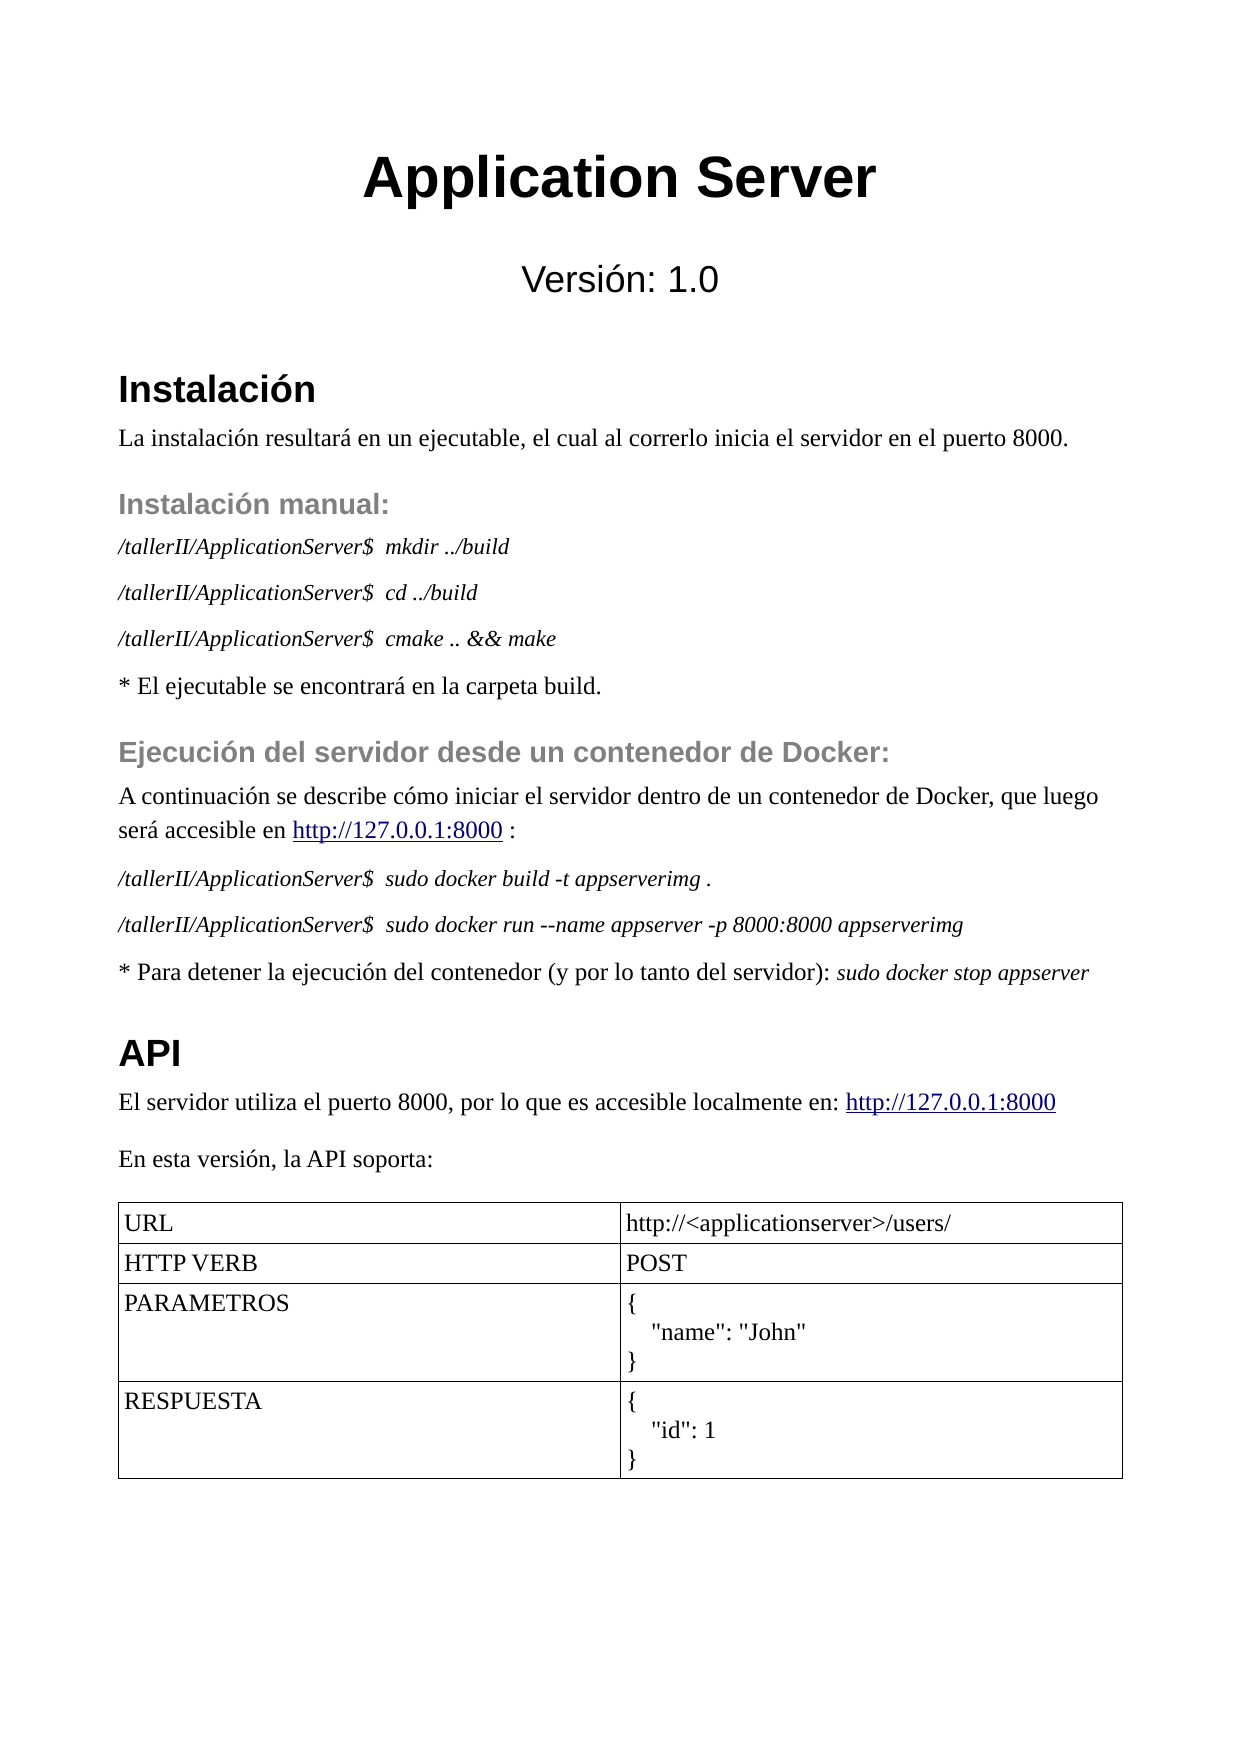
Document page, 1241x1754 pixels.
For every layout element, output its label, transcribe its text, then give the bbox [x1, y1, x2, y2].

subtitle Instalación [118, 367, 1122, 411]
text /tallerII/ApplicationServer$ cmake .. && make [118, 625, 1122, 652]
text /tallerII/ApplicationServer$ sudo docker run --name appserver -p 8000:8000 appserverimg [118, 911, 1122, 937]
text En esta versión, la API soporta: [118, 1144, 1122, 1173]
table_cell { "id": 1 } [621, 1382, 1122, 1478]
subtitle Ejecución del servidor desde un contenedor de Docker: [118, 735, 1122, 768]
table_header URL [119, 1203, 620, 1242]
text /tallerII/ApplicationServer$ mkdir ../build [118, 533, 1122, 559]
text A continuación se describe cómo iniciar el servidor dentro de un contenedor de Docker, que luego será accesible en http://127.0.0.1:8000 : [118, 781, 1122, 844]
table_cell POST [621, 1244, 1122, 1283]
text * El ejecutable se encontrará en la carpeta build. [118, 671, 1122, 700]
table_cell { "name": "John" } [621, 1284, 1122, 1381]
text * Para detener la ejecución del contenedor (y por lo tanto del servidor): sudo docker stop appserver [118, 957, 1122, 986]
table_cell HTTP VERB [119, 1244, 620, 1283]
subtitle API [118, 1031, 1122, 1074]
subtitle Versión: 1.0 [118, 258, 1122, 301]
text /tallerII/ApplicationServer$ sudo docker build -t appserverimg . [118, 864, 1122, 891]
table_header http://<applicationserver>/users/ [621, 1203, 1122, 1242]
subtitle Instalación manual: [118, 487, 1122, 520]
title Application Server [118, 143, 1122, 210]
table_cell PARAMETROS [119, 1284, 620, 1381]
text /tallerII/ApplicationServer$ cd ../build [118, 579, 1122, 605]
text El servidor utiliza el puerto 8000, por lo que es accesible localmente en: http://127.0.0.1:8000 [118, 1087, 1122, 1116]
table_cell RESPUESTA [119, 1382, 620, 1478]
text La instalación resultará en un ejecutable, el cual al correrlo inicia el servidor en el puerto 8000. [118, 423, 1122, 452]
